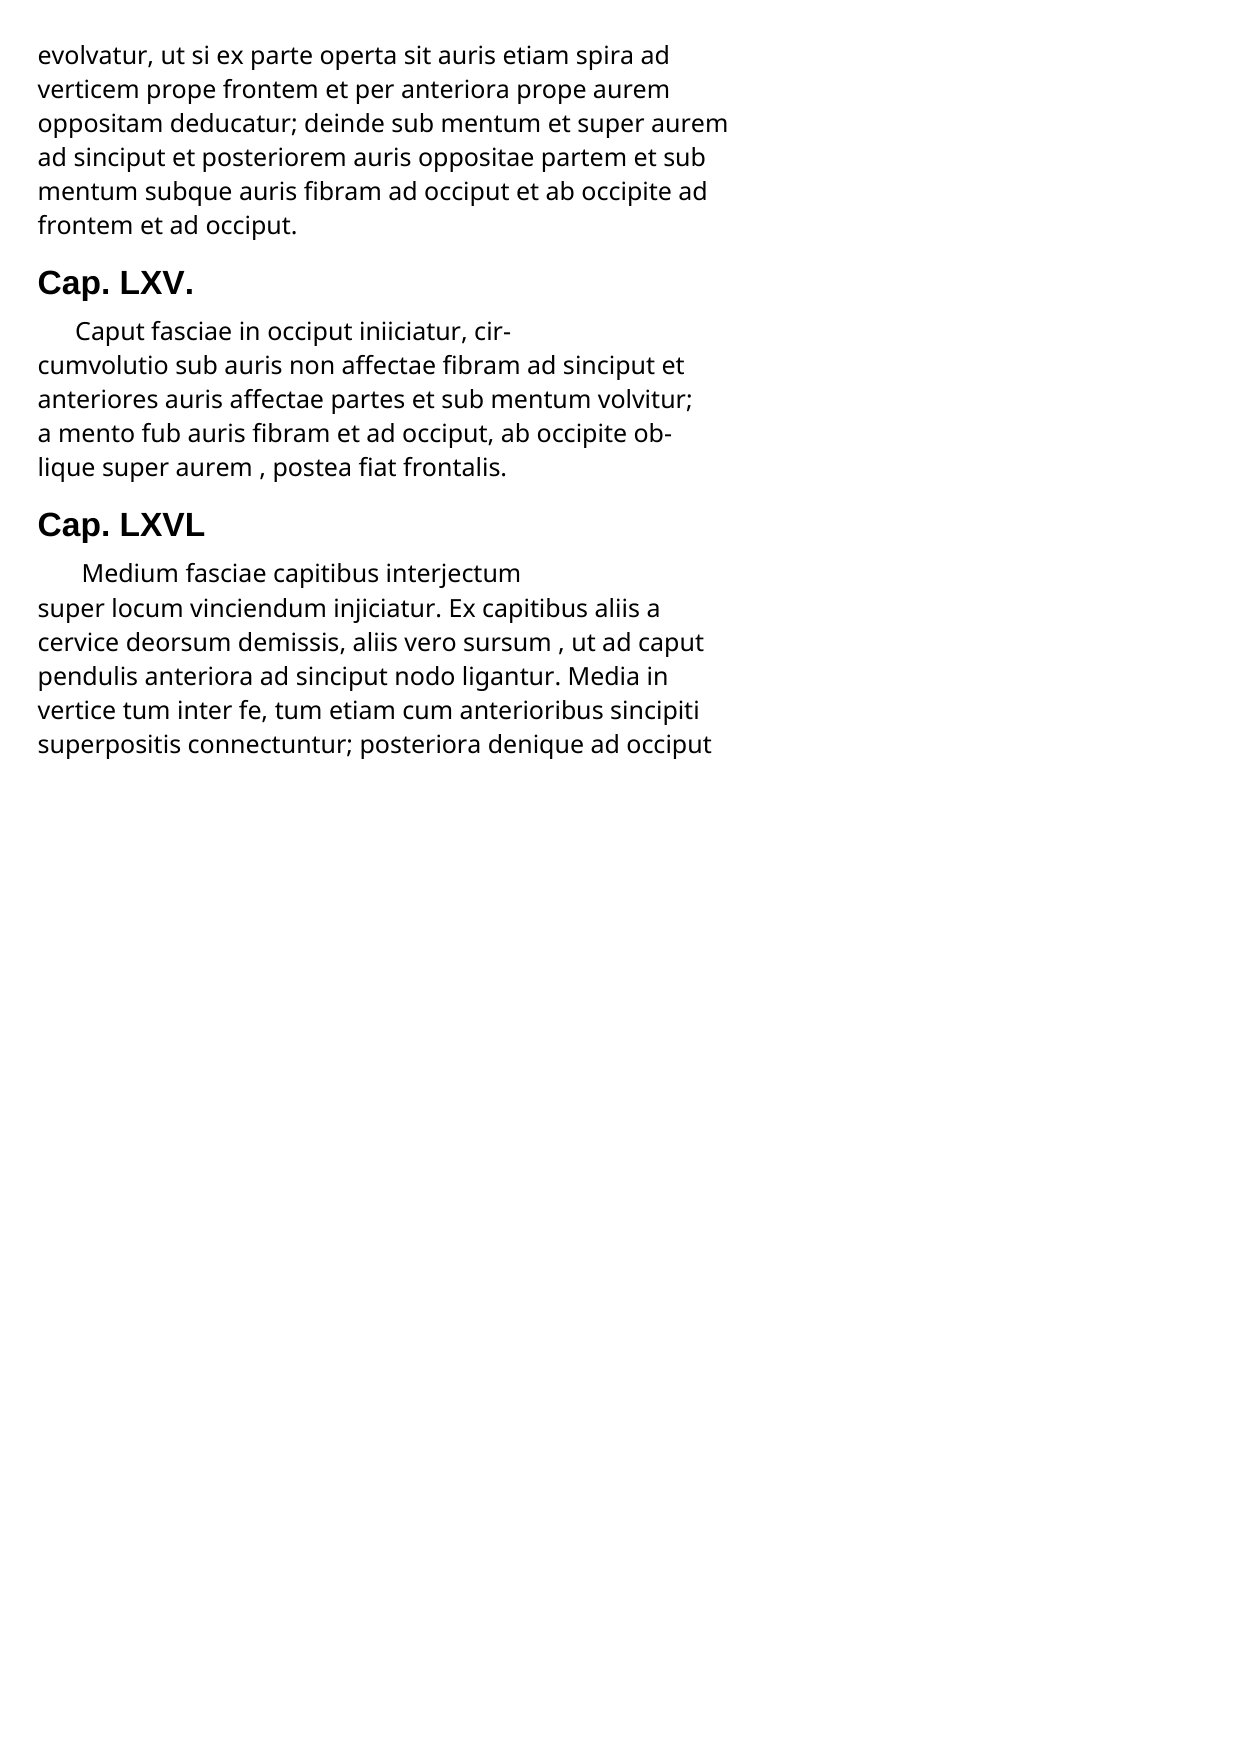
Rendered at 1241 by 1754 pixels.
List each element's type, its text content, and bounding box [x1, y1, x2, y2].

subtitle Cap. LXV. [37, 263, 1203, 301]
subtitle Cap. LXVL [37, 505, 1203, 544]
text Caput fasciae in occiput iniiciatur, cir- cumvolutio sub auris non affectae fibram ad sinciput et anteriores auris affectae partes et sub mentum volvitur; a mento fub auris fibram et ad occiput, ab occipite ob- lique super aurem , postea fiat frontalis. [37, 314, 1203, 484]
text Medium fasciae capitibus interjectum super locum vinciendum injiciatur. Ex capitibus aliis a cervice deorsum demissis, aliis vero sursum , ut ad caput pendulis anteriora ad sinciput nodo ligantur. Media in vertice tum inter fe, tum etiam cum anterioribus sincipiti superpositis connectuntur; posteriora denique ad occiput [37, 556, 1203, 761]
text evolvatur, ut si ex parte operta sit auris etiam spira ad verticem prope frontem et per anteriora prope aurem oppositam deducatur; deinde sub mentum et super aurem ad sinciput et posteriorem auris oppositae partem et sub mentum subque auris fibram ad occiput et ab occipite ad frontem et ad occiput. [37, 37, 1203, 242]
